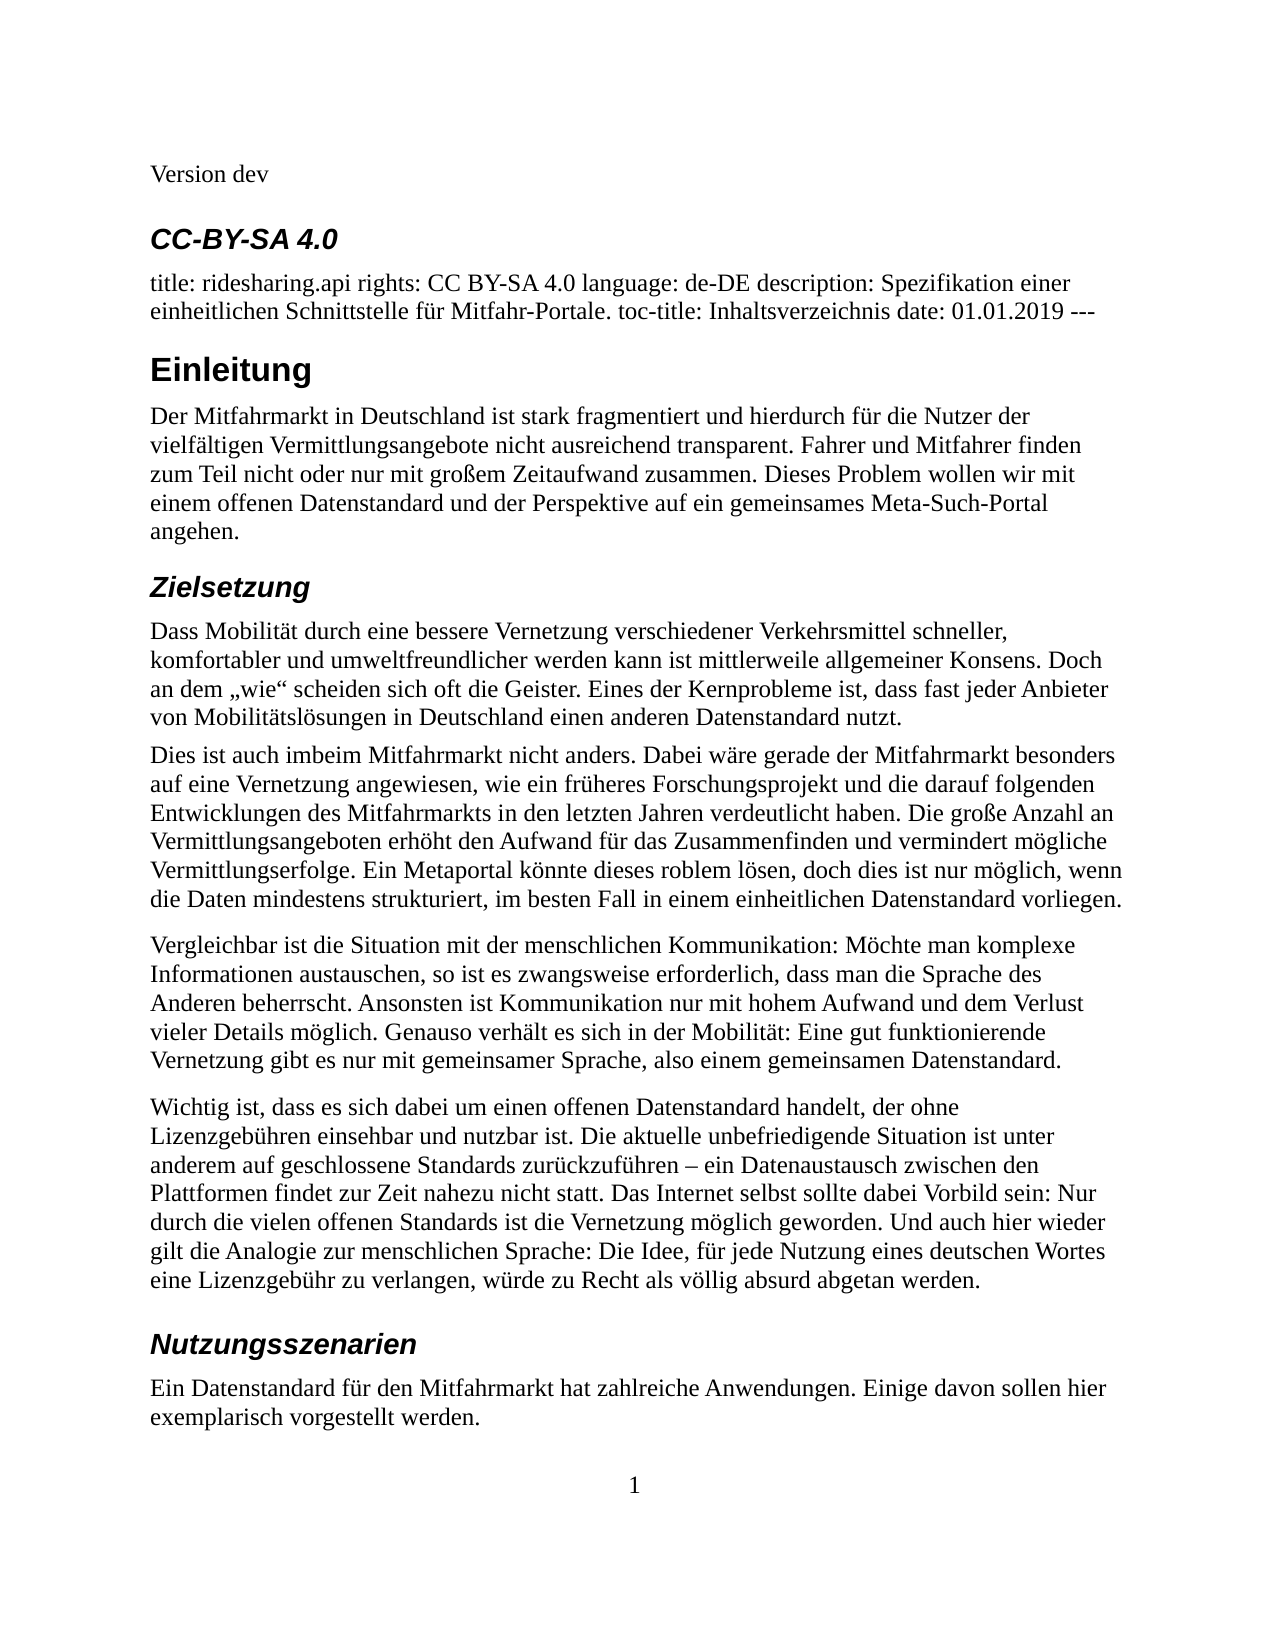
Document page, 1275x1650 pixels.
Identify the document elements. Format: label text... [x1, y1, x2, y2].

text Version dev [150, 159, 1125, 188]
text Wichtig ist, dass es sich dabei um einen offenen Datenstandard handelt, der ohne Lizenzgebühren einsehbar und nutzbar ist. Die aktuelle unbefriedigende Situation ist unter anderem auf geschlossene Standards zurückzuführen – ein Datenaustausch zwischen den Plattformen findet zur Zeit nahezu nicht statt. Das Internet selbst sollte dabei Vorbild sein: Nur durch die vielen offenen Standards ist die Vernetzung möglich geworden. Und auch hier wieder gilt die Analogie zur menschlichen Sprache: Die Idee, für jede Nutzung eines deutschen Wortes eine Lizenzgebühr zu verlangen, würde zu Recht als völlig absurd abgetan werden. [150, 1092, 1125, 1293]
text Vergleichbar ist die Situation mit der menschlichen Kommunikation: Möchte man komplexe Informationen austauschen, so ist es zwangsweise erforderlich, dass man die Sprache des Anderen beherrscht. Ansonsten ist Kommunikation nur mit hohem Aufwand und dem Verlust vieler Details möglich. Genauso verhält es sich in der Mobilität: Eine gut funktionierende Vernetzung gibt es nur mit gemeinsamer Sprache, also einem gemeinsamen Datenstandard. [150, 931, 1125, 1074]
subtitle CC-BY-SA 4.0 [150, 222, 1125, 255]
subtitle Einleitung [150, 350, 1125, 389]
subtitle Zielsetzung [150, 570, 1125, 604]
text Dies ist auch imbeim Mitfahrmarkt nicht anders. Dabei wäre gerade der Mitfahrmarkt besonders auf eine Vernetzung angewiesen, wie ein früheres Forschungsprojekt und die darauf folgenden Entwicklungen des Mitfahrmarkts in den letzten Jahren verdeutlicht haben. Die große Anzahl an Vermittlungsangeboten erhöht den Aufwand für das Zusammenfinden und vermindert mögliche Vermittlungserfolge. Ein Metaportal könnte dieses roblem lösen, doch dies ist nur möglich, wenn die Daten mindestens strukturiert, im besten Fall in einem einheitlichen Datenstandard vorliegen. [150, 740, 1125, 913]
text Dass Mobilität durch eine bessere Vernetzung verschiedener Verkehrsmittel schneller, komfortabler und umweltfreundlicher werden kann ist mittlerweile allgemeiner Konsens. Doch an dem „wie“ scheiden sich oft die Geister. Eines der Kernprobleme ist, dass fast jeder Anbieter von Mobilitätslösungen in Deutschland einen anderen Datenstandard nutzt. [150, 616, 1125, 731]
text title: ridesharing.api rights: CC BY-SA 4.0 language: de-DE description: Spezifikation einer einheitlichen Schnittstelle für Mitfahr-Portale. toc-title: Inhaltsverzeichnis date: 01.01.2019 --- [150, 268, 1125, 325]
subtitle Nutzungsszenarien [150, 1327, 1125, 1361]
text Der Mitfahrmarkt in Deutschland ist stark fragmentiert und hierdurch für die Nutzer der vielfältigen Vermittlungsangebote nicht ausreichend transparent. Fahrer und Mitfahrer finden zum Teil nicht oder nur mit großem Zeitaufwand zusammen. Dieses Problem wollen wir mit einem offenen Datenstandard und der Perspektive auf ein gemeinsames Meta-Such-Portal angehen. [150, 401, 1125, 545]
text Ein Datenstandard für den Mitfahrmarkt hat zahlreiche Anwendungen. Einige davon sollen hier exemplarisch vorgestellt werden. [150, 1373, 1125, 1431]
